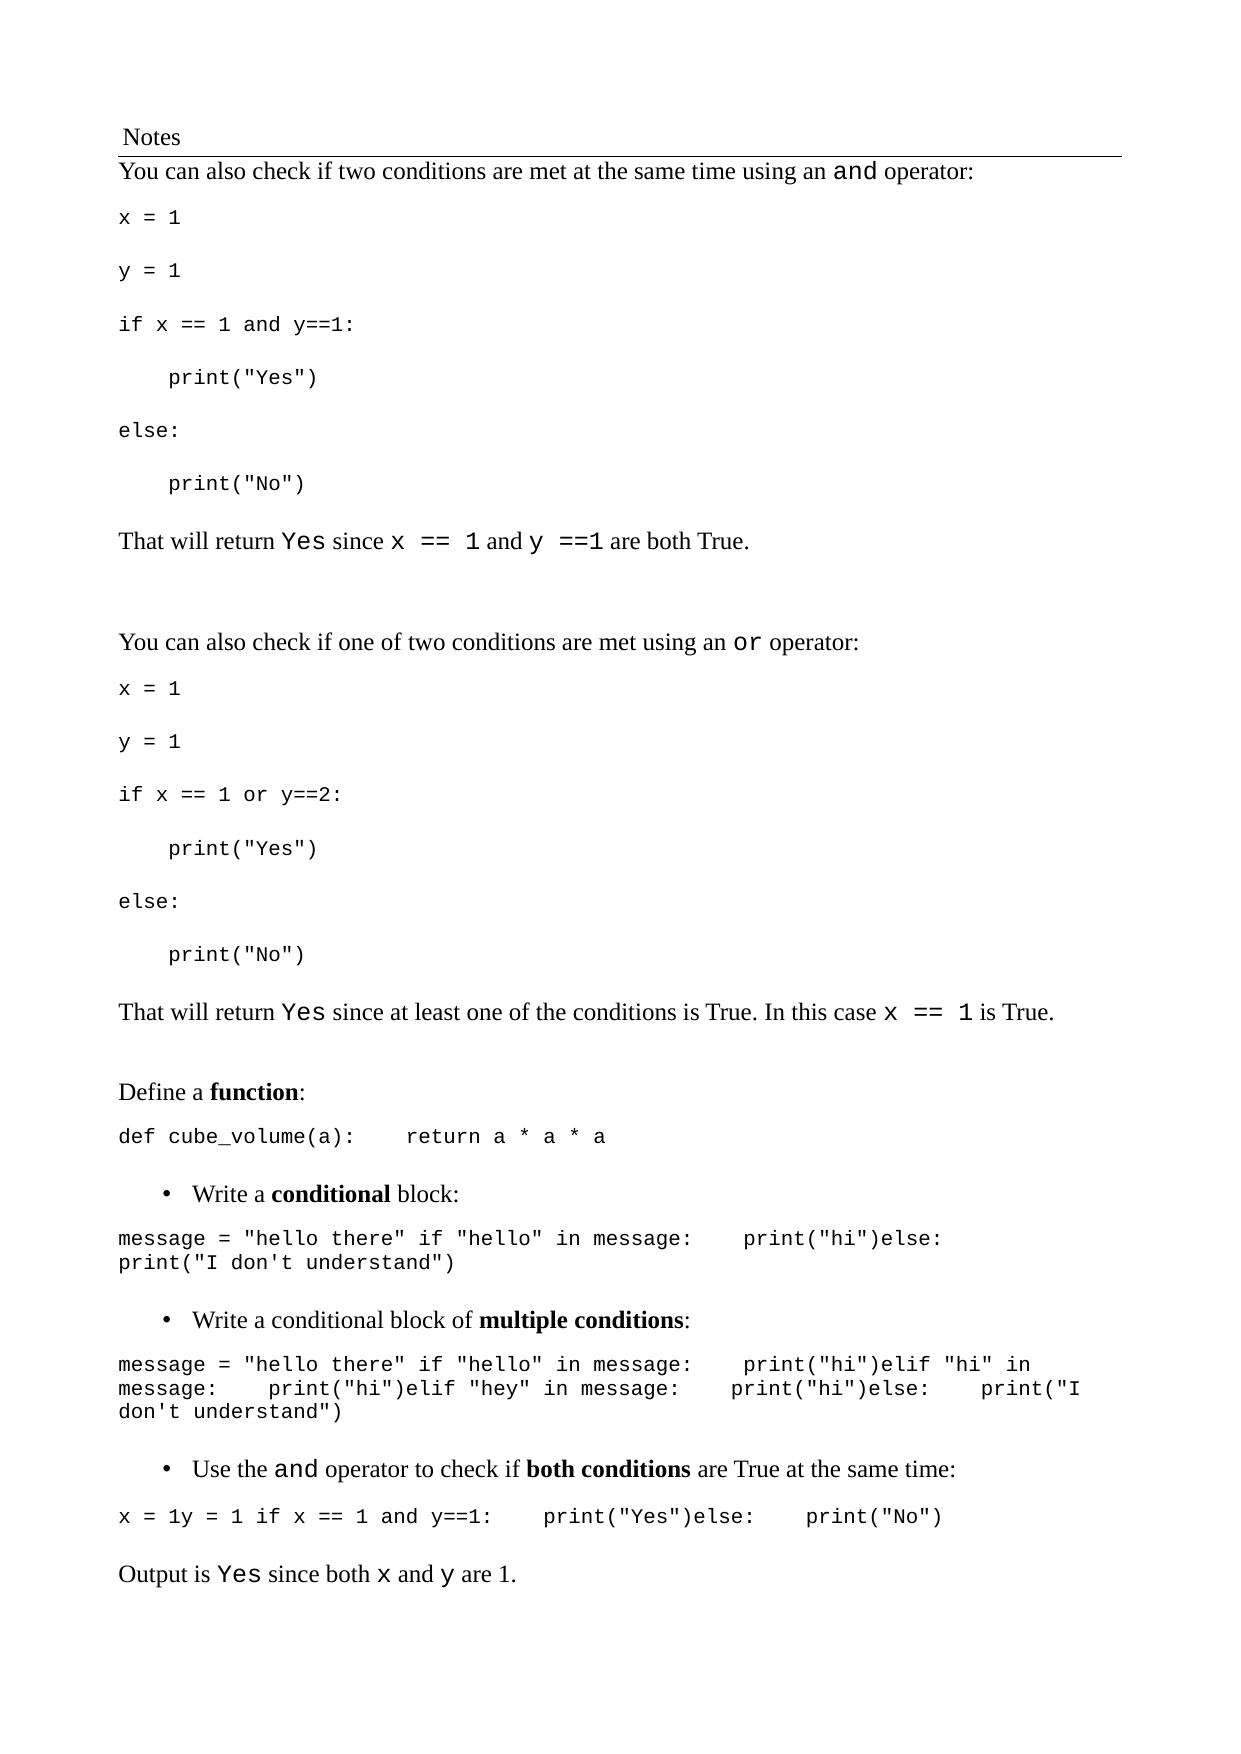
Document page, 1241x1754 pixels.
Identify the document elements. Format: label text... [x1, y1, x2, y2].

text if x == 1 and y==1: [118, 313, 1122, 337]
text x = 1 [118, 678, 1122, 702]
text else: [118, 420, 1122, 443]
text Notes [118, 118, 1122, 156]
text print("No") [118, 473, 1122, 497]
text You can also check if one of two conditions are met using an or operator: [118, 627, 1122, 657]
text Define a function: [118, 1077, 1122, 1106]
text if x == 1 or y==2: [118, 784, 1122, 808]
text x = 1 [118, 207, 1122, 231]
text def cube_volume(a): return a * a * a [118, 1126, 1122, 1149]
text You can also check if two conditions are met at the same time using an and operator: [118, 157, 1122, 187]
text y = 1 [118, 260, 1122, 284]
text print("Yes") [118, 367, 1122, 390]
text That will return Yes since x == 1 and y ==1 are both True. [118, 526, 1122, 557]
text print("No") [118, 944, 1122, 967]
text y = 1 [118, 731, 1122, 755]
list Write a conditional block of multiple conditions: [162, 1305, 1122, 1334]
text x = 1y = 1 if x == 1 and y==1: print("Yes")else: print("No") [118, 1506, 1122, 1529]
text That will return Yes since at least one of the conditions is True. In this case x == 1 is True. [118, 997, 1122, 1028]
text print("Yes") [118, 838, 1122, 861]
text message = "hello there" if "hello" in message: print("hi")else: print("I don't understand") [118, 1228, 1122, 1275]
text Output is Yes since both x and y are 1. [118, 1559, 1122, 1590]
text else: [118, 891, 1122, 914]
list Use the and operator to check if both conditions are True at the same time: [162, 1454, 1122, 1485]
text message = "hello there" if "hello" in message: print("hi")elif "hi" in message: print("hi")elif "hey" in message: print("hi")else: print("I don't understand") [118, 1354, 1122, 1425]
list Write a conditional block: [162, 1179, 1122, 1208]
